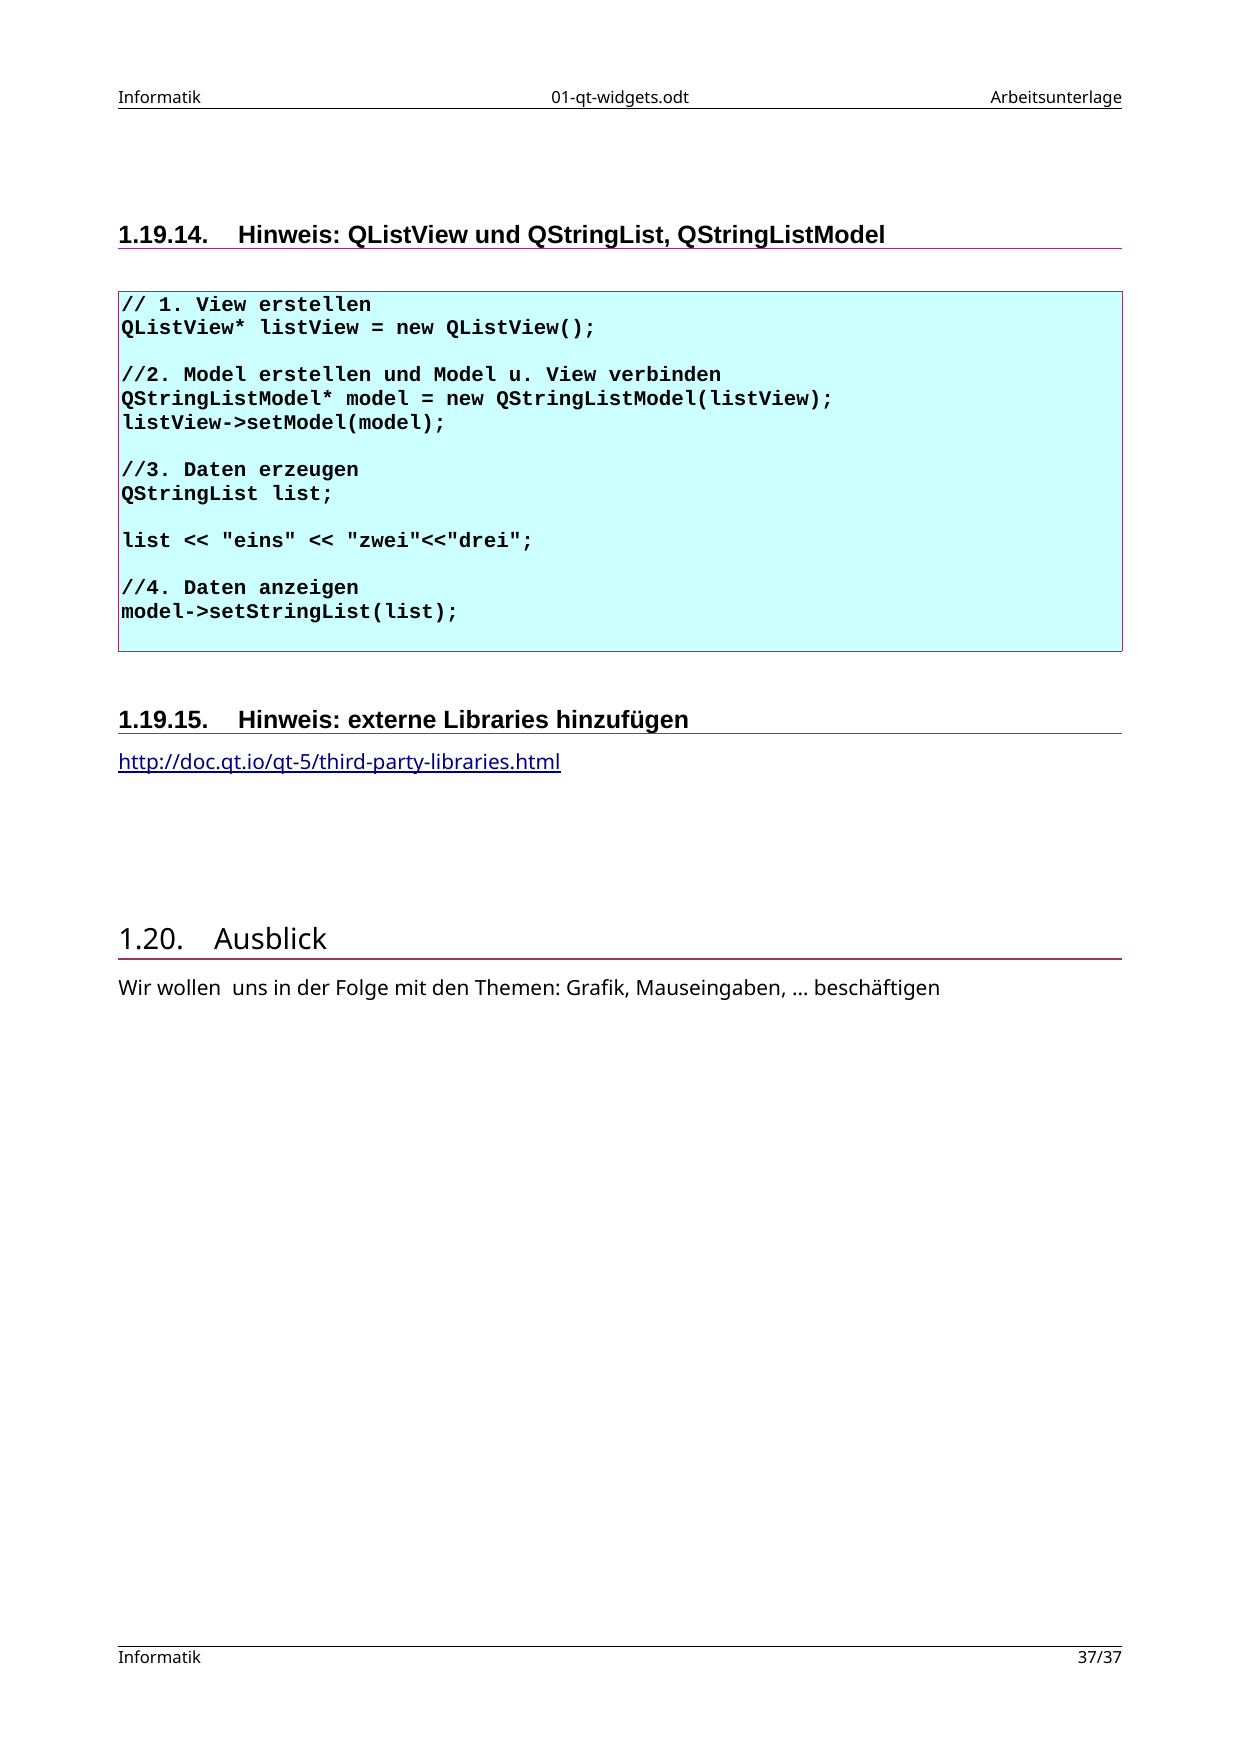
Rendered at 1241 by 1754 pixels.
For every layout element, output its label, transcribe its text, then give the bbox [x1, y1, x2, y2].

text list << "eins" << "zwei"<<"drei"; [119, 527, 1122, 551]
text QStringList list; [119, 480, 1122, 503]
text // 1. View erstellen [119, 292, 1122, 314]
text http://doc.qt.io/qt-5/third-party-libraries.html [118, 747, 1122, 775]
text //2. Model erstellen und Model u. View verbinden [119, 361, 1122, 385]
text Wir wollen uns in der Folge mit den Themen: Grafik, Mauseingaben, … beschäftigen [118, 973, 1122, 1001]
text //4. Daten anzeigen [119, 574, 1122, 598]
text listView->setModel(model); [119, 409, 1122, 432]
text QListView* listView = new QListView(); [119, 314, 1122, 338]
subtitle Ausblick [118, 918, 1122, 958]
text QStringListModel* model = new QStringListModel(listView); [119, 385, 1122, 409]
text //3. Daten erzeugen [119, 456, 1122, 480]
subtitle Hinweis: externe Libraries hinzufügen [118, 705, 1122, 733]
subtitle Hinweis: QListView und QStringList, QStringListModel [118, 220, 1122, 248]
text model->setStringList(list); [119, 598, 1122, 622]
